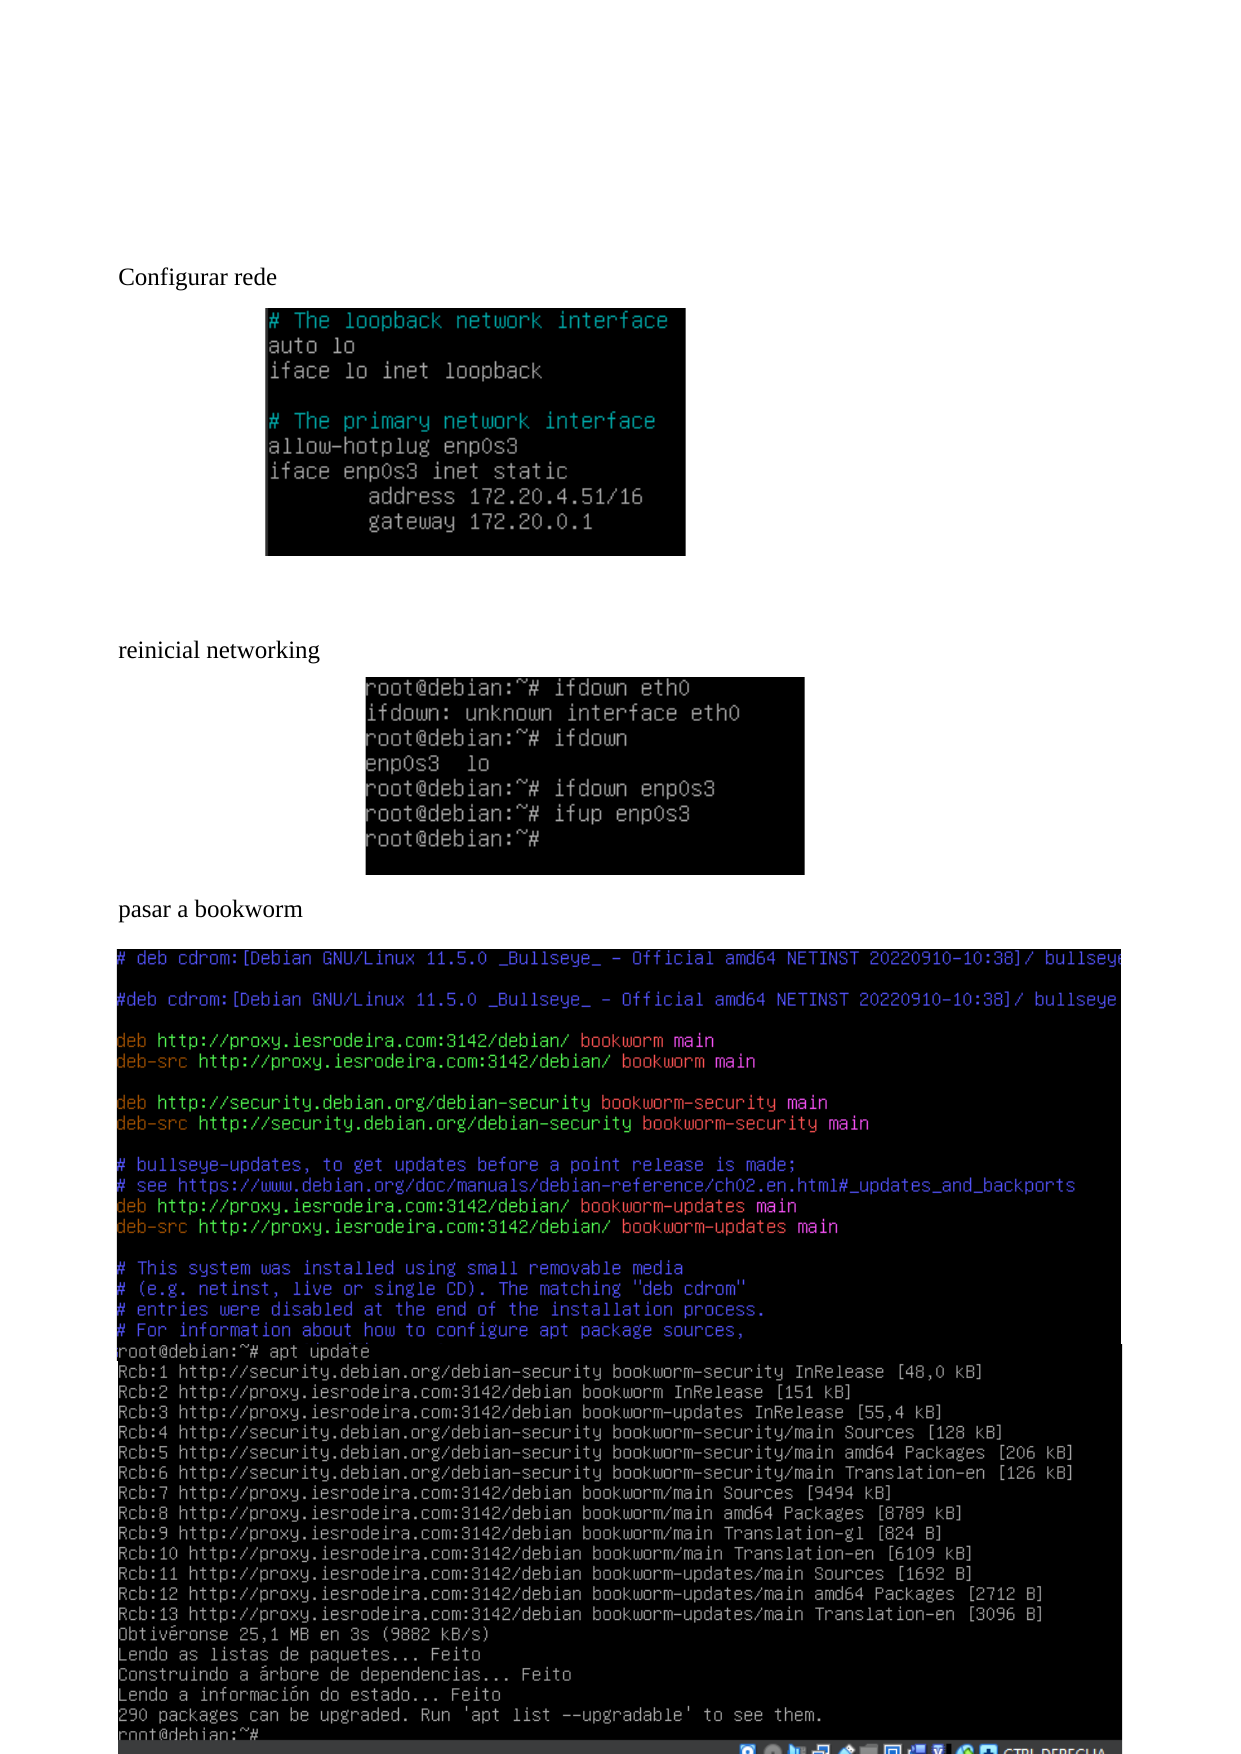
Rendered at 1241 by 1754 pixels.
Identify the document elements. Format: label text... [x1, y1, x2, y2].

picture [116, 949, 1123, 1754]
text pasar a bookworm [118, 894, 1122, 923]
picture [265, 308, 686, 556]
text Configurar rede [118, 262, 1122, 291]
picture [365, 677, 805, 875]
text reinicial networking [118, 636, 1122, 664]
